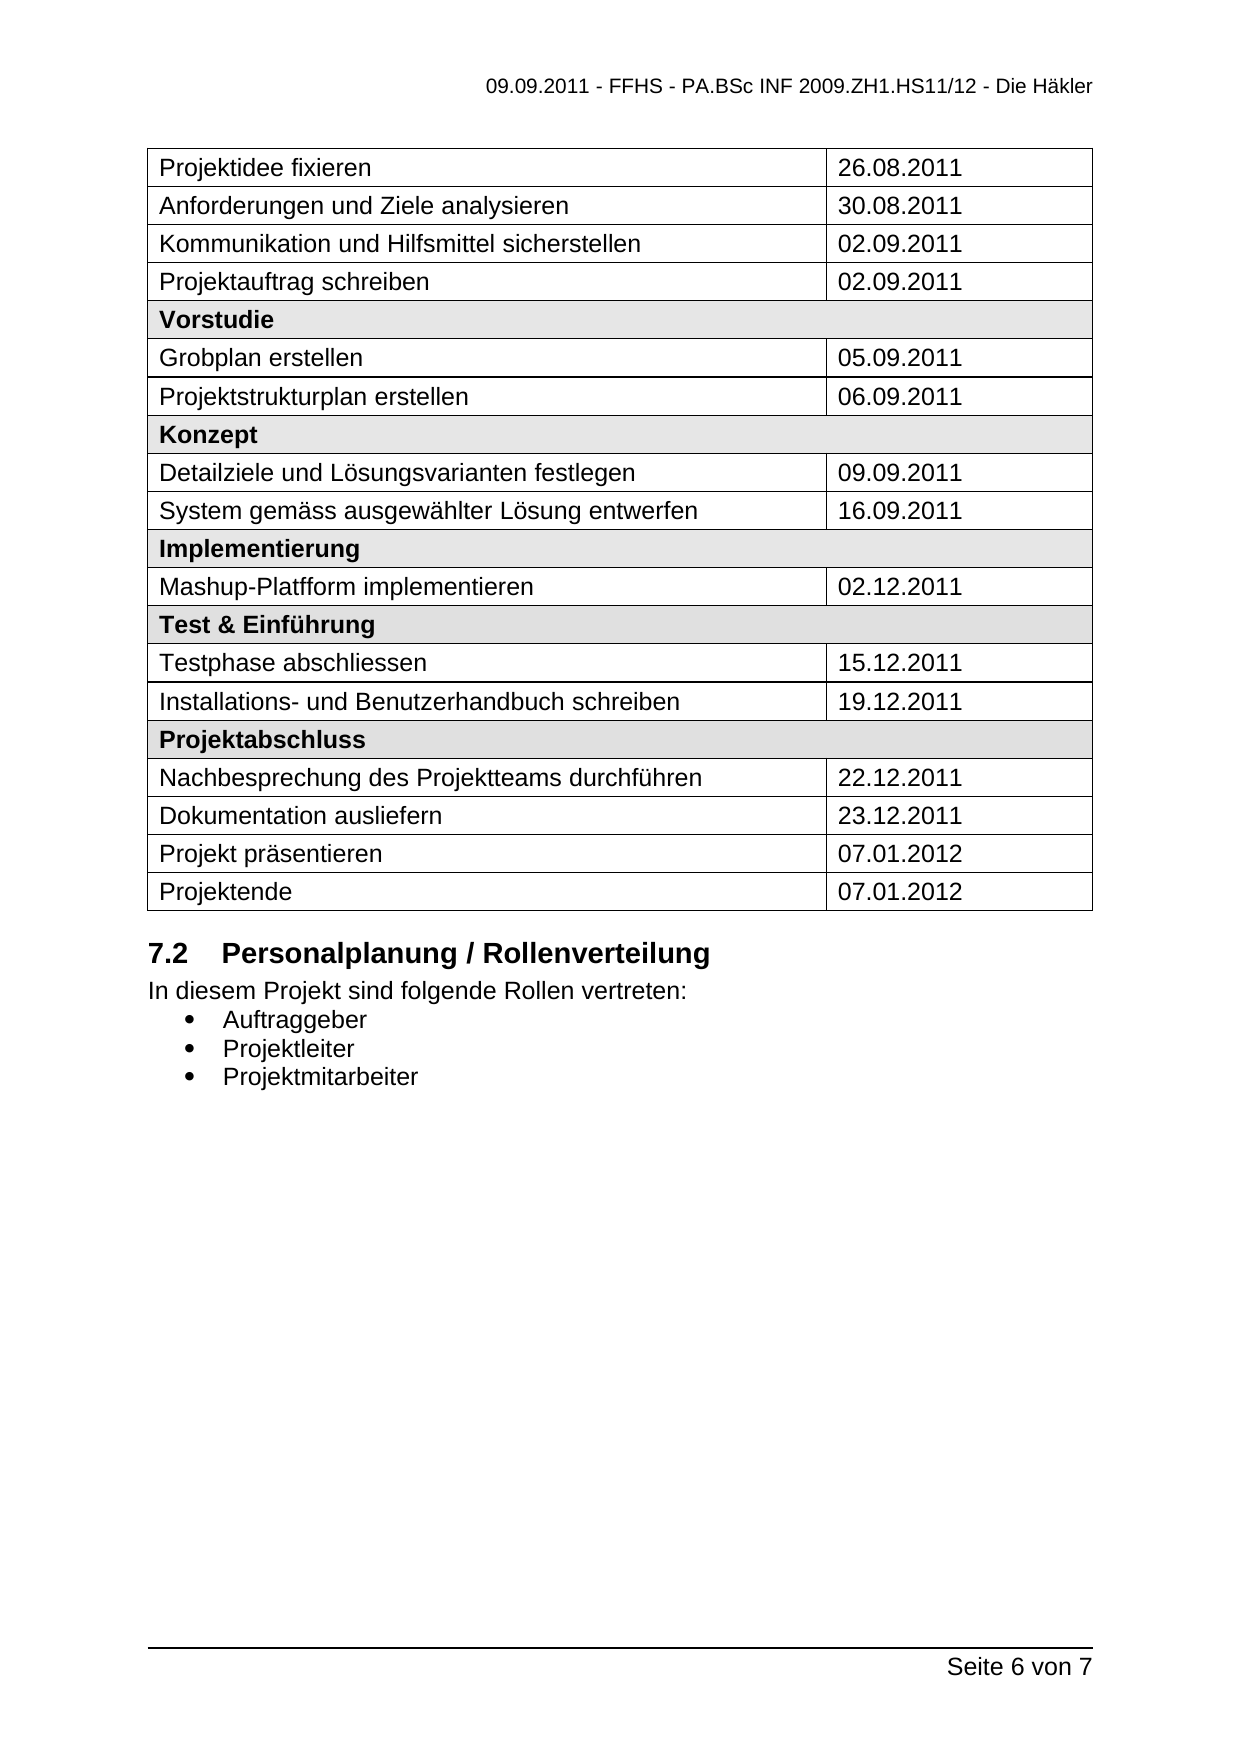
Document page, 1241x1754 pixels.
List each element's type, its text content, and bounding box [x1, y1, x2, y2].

table_cell 02.09.2011 [827, 225, 1092, 262]
table_cell Testphase abschliessen [148, 644, 826, 681]
table_cell Detailziele und Lösungsvarianten festlegen [148, 454, 826, 491]
table_cell 07.01.2012 [827, 873, 1092, 910]
table_cell Projektstrukturplan erstellen [148, 378, 826, 414]
table_cell Implementierung [148, 530, 1092, 567]
list Auftraggeber [185, 1005, 1093, 1033]
table_cell 05.09.2011 [827, 339, 1092, 376]
table_cell 22.12.2011 [827, 759, 1092, 796]
table_cell Nachbesprechung des Projektteams durchführen [148, 759, 826, 796]
table_cell Projektabschluss [148, 721, 1092, 758]
table_cell Grobplan erstellen [148, 339, 826, 376]
table_cell 16.09.2011 [827, 492, 1092, 529]
table_cell System gemäss ausgewählter Lösung entwerfen [148, 492, 826, 529]
table_cell Projekt präsentieren [148, 835, 826, 872]
table_cell Kommunikation und Hilfsmittel sicherstellen [148, 225, 826, 262]
list Projektmitarbeiter [185, 1062, 1093, 1091]
table_cell 26.08.2011 [827, 149, 1092, 186]
table_cell Projektauftrag schreiben [148, 263, 826, 300]
table_cell Test & Einführung [148, 606, 1092, 643]
subtitle Personalplanung / Rollenverteilung [148, 936, 1093, 970]
table_cell 06.09.2011 [827, 378, 1092, 414]
table_cell 09.09.2011 [827, 454, 1092, 491]
table_cell Konzept [148, 416, 1092, 453]
table_cell 30.08.2011 [827, 187, 1092, 224]
table_cell 19.12.2011 [827, 683, 1092, 719]
table_cell Dokumentation ausliefern [148, 797, 826, 834]
table_cell 15.12.2011 [827, 644, 1092, 681]
list Projektleiter [185, 1033, 1093, 1062]
table_cell Projektende [148, 873, 826, 910]
table_cell 02.09.2011 [827, 263, 1092, 300]
table_cell Vorstudie [148, 301, 1092, 338]
table_cell Mashup-Platfform implementieren [148, 568, 826, 605]
table_cell Installations- und Benutzerhandbuch schreiben [148, 683, 826, 719]
text In diesem Projekt sind folgende Rollen vertreten: [148, 976, 1093, 1005]
table_cell 07.01.2012 [827, 835, 1092, 872]
table_cell 23.12.2011 [827, 797, 1092, 834]
table_cell Projektidee fixieren [148, 149, 826, 186]
table_cell 02.12.2011 [827, 568, 1092, 605]
table_cell Anforderungen und Ziele analysieren [148, 187, 826, 224]
